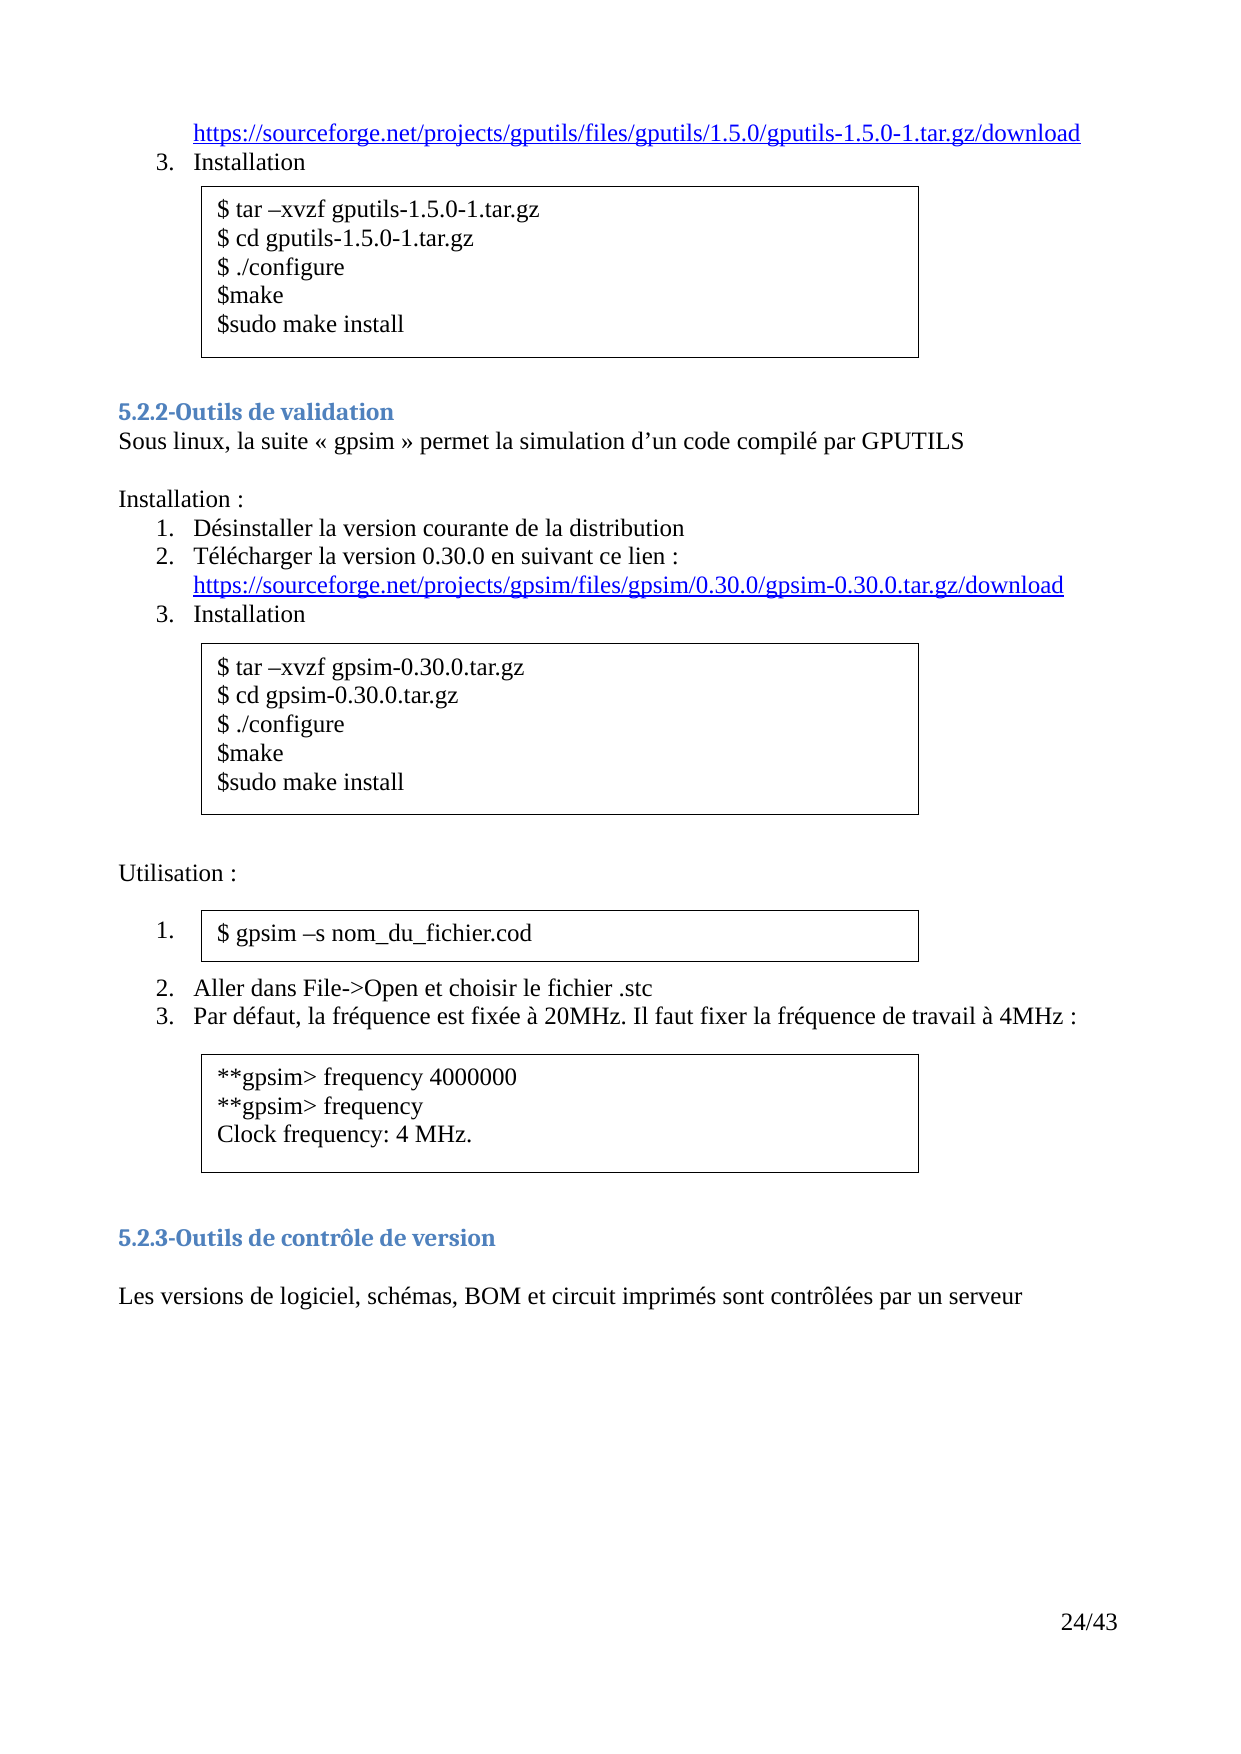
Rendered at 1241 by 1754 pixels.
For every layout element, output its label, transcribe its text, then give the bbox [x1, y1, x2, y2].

subtitle 5.2.2-Outils de validation [118, 398, 1122, 426]
text $ tar –xvzf gputils-1.5.0-1.tar.gz [217, 194, 903, 223]
text $make [217, 738, 903, 767]
text Utilisation : [118, 858, 1122, 886]
list https://sourceforge.net/projects/gputils/files/gputils/1.5.0/gputils-1.5.0-1.tar.gz/download [156, 118, 1122, 147]
list Par défaut, la fréquence est fixée à 20MHz. Il faut fixer la fréquence de travail à 4MHz : [156, 1001, 1122, 1030]
list Clock frequency: 4 MHz. [217, 1119, 903, 1148]
list Aller dans File->Open et choisir le fichier .stc [156, 973, 1122, 1001]
list Installation [156, 599, 1122, 628]
text $sudo make install [217, 767, 903, 795]
text $ ./configure [217, 252, 903, 281]
list Installation [156, 147, 1122, 176]
text $make [217, 281, 903, 309]
text $ tar –xvzf gpsim-0.30.0.tar.gz [217, 652, 903, 680]
text $sudo make install [217, 309, 903, 338]
list **gpsim> frequency [217, 1091, 903, 1119]
text Les versions de logiciel, schémas, BOM et circuit imprimés sont contrôlées par un serveur [118, 1281, 1122, 1310]
list Télécharger la version 0.30.0 en suivant ce lien : [156, 541, 1122, 570]
text Installation : [118, 484, 1122, 513]
text $ cd gpsim-0.30.0.tar.gz [217, 680, 903, 709]
text Sous linux, la suite « gpsim » permet la simulation d’un code compilé par GPUTILS [118, 426, 1122, 455]
list **gpsim> frequency 4000000 [217, 1062, 903, 1091]
subtitle 5.2.3-Outils de contrôle de version [118, 1223, 1122, 1252]
list Désinstaller la version courante de la distribution [156, 513, 1122, 541]
list https://sourceforge.net/projects/gpsim/files/gpsim/0.30.0/gpsim-0.30.0.tar.gz/download [193, 570, 1122, 599]
text $ ./configure [217, 709, 903, 738]
text $ cd gputils-1.5.0-1.tar.gz [217, 223, 903, 252]
text $ gpsim –s nom_du_fichier.cod [217, 918, 903, 947]
